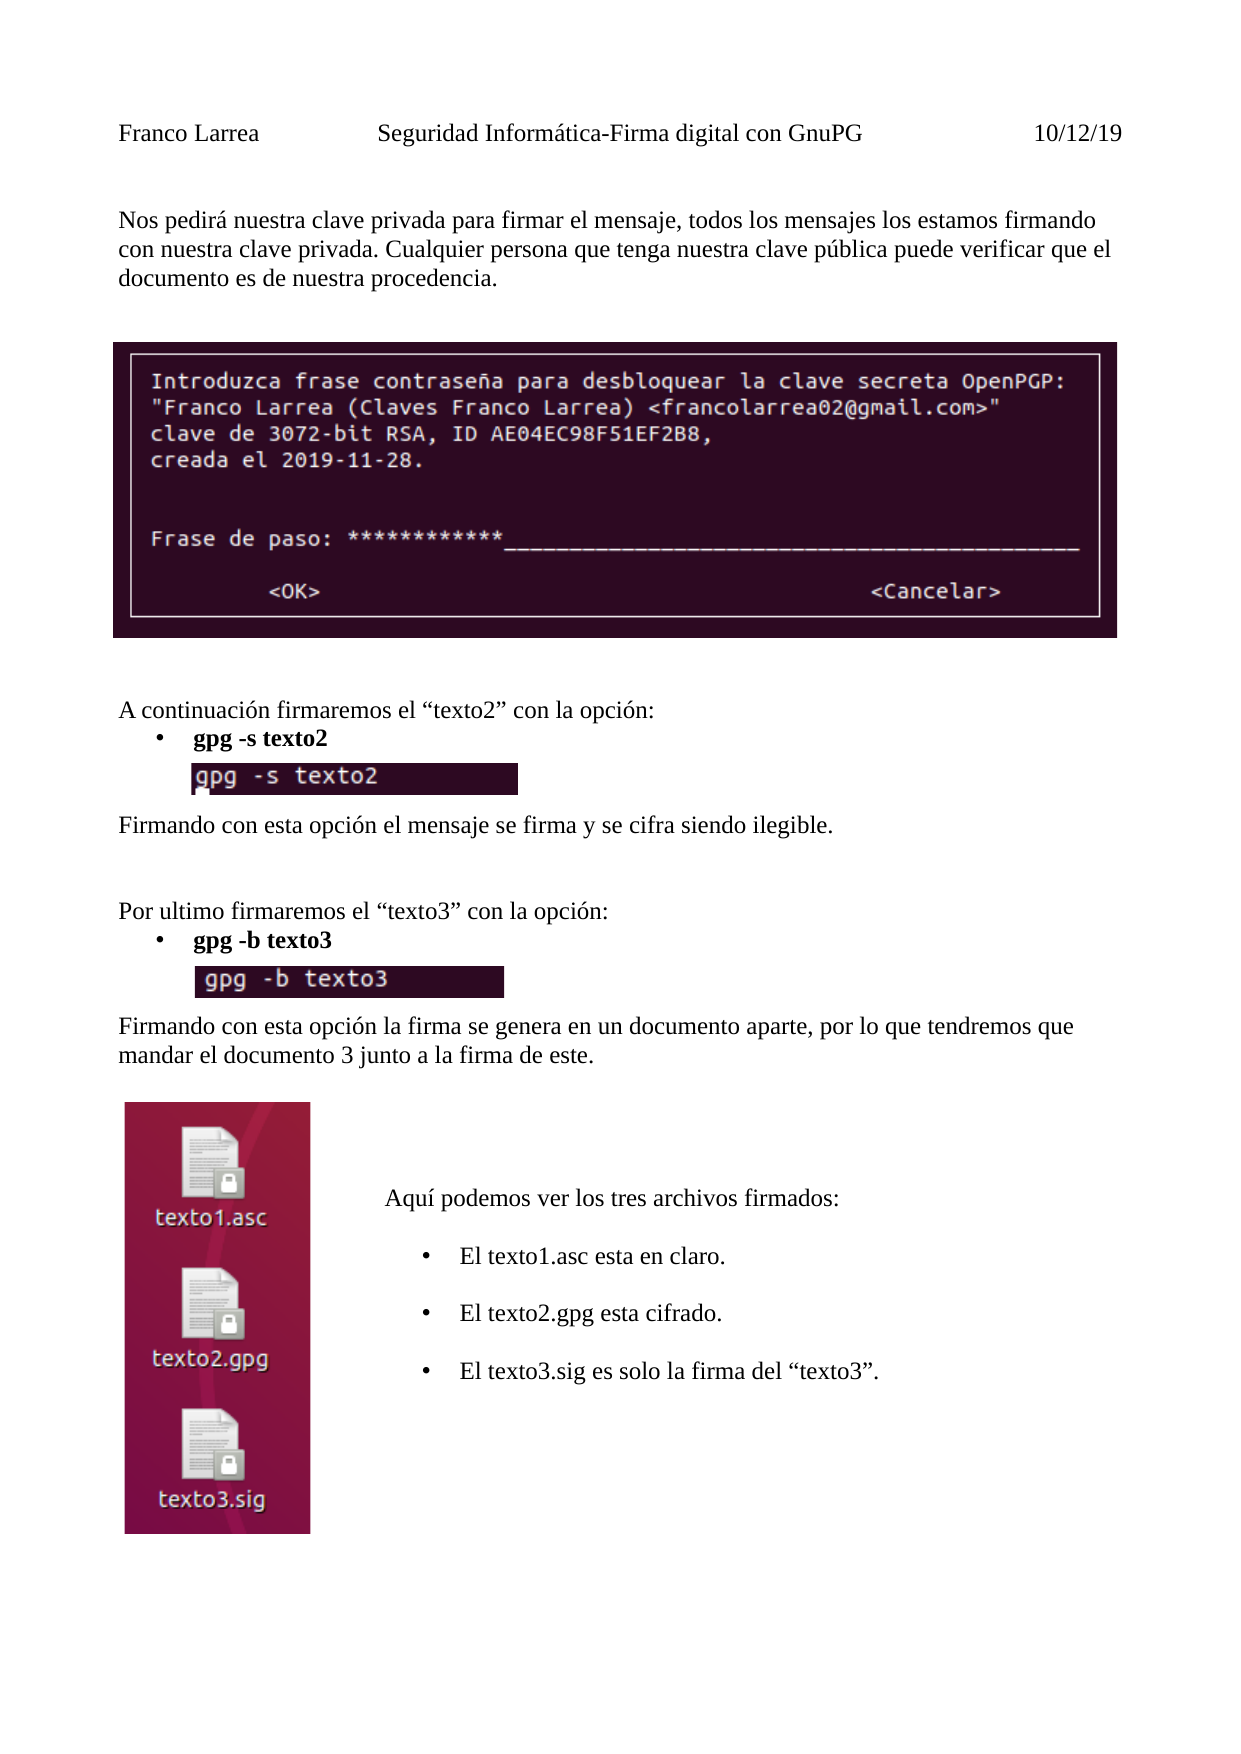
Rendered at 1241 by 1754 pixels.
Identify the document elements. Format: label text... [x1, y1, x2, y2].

text Firmando con esta opción la firma se genera en un documento aparte, por lo que tendremos que mandar el documento 3 junto a la firma de este. [118, 1011, 1122, 1068]
text A continuación firmaremos el “texto2” con la opción: [118, 695, 1122, 723]
picture [113, 342, 1118, 638]
text Nos pedirá nuestra clave privada para firmar el mensaje, todos los mensajes los estamos firmando con nuestra clave privada. Cualquier persona que tenga nuestra clave pública puede verificar que el documento es de nuestra procedencia. [118, 205, 1122, 291]
picture [194, 966, 505, 998]
list gpg -b texto3 [156, 925, 1122, 953]
text Por ultimo firmaremos el “texto3” con la opción: [118, 896, 1122, 925]
picture [124, 1102, 311, 1534]
list gpg -s texto2 [156, 723, 1122, 752]
list El texto1.asc esta en claro. [311, 1241, 1122, 1270]
text Aquí podemos ver los tres archivos firmados: [311, 1183, 1122, 1212]
list El texto2.gpg esta cifrado. [311, 1298, 1122, 1327]
text Firmando con esta opción el mensaje se firma y se cifra siendo ilegible. [118, 810, 1122, 838]
list El texto3.sig es solo la firma del “texto3”. [311, 1356, 1122, 1385]
picture [191, 763, 518, 795]
